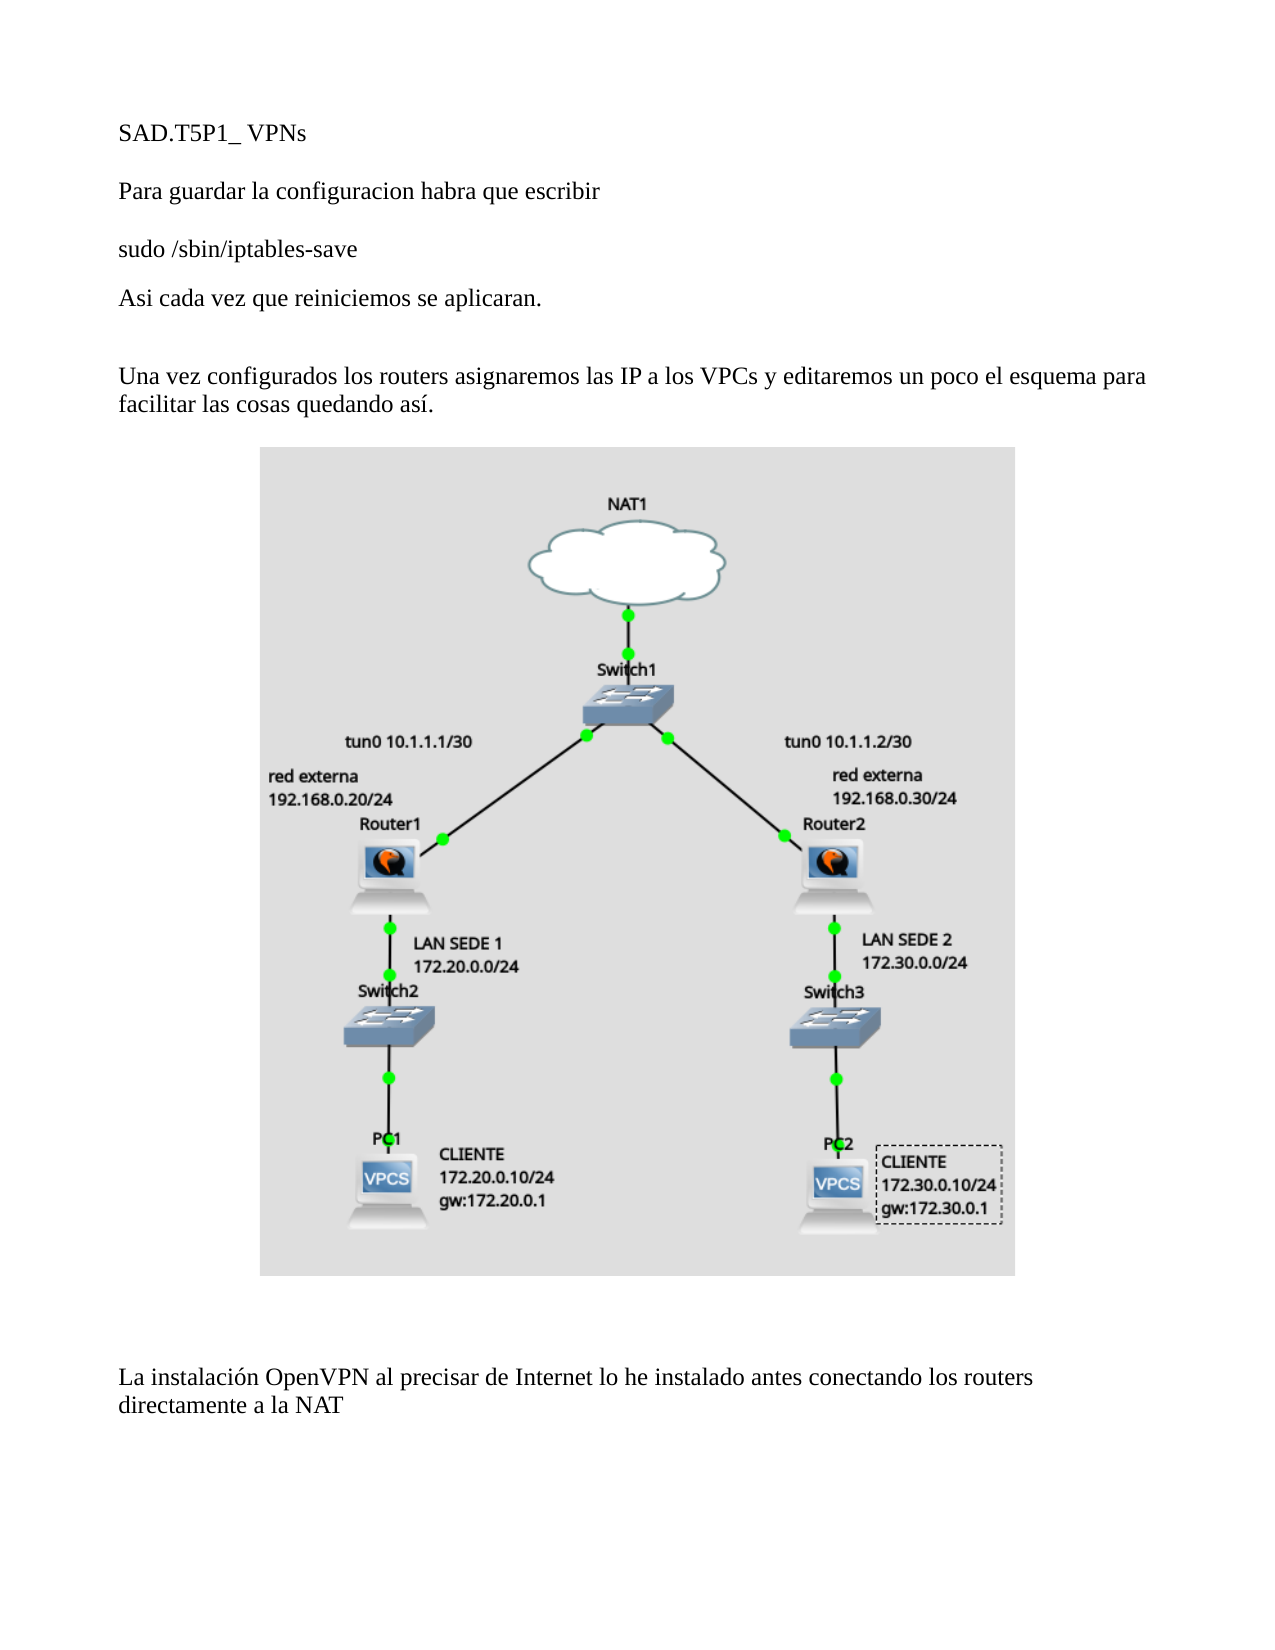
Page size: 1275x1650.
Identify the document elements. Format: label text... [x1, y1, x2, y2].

text Asi cada vez que reiniciemos se aplicaran. [118, 283, 1157, 312]
text sudo /sbin/iptables-save [118, 234, 1157, 263]
text Para guardar la configuracion habra que escribir [118, 176, 1157, 205]
text La instalación OpenVPN al precisar de Internet lo he instalado antes conectando los routers directamente a la NAT [118, 1362, 1157, 1419]
text Una vez configurados los routers asignaremos las IP a los VPCs y editaremos un poco el esquema para facilitar las cosas quedando así. [118, 361, 1157, 418]
picture [259, 447, 1016, 1276]
